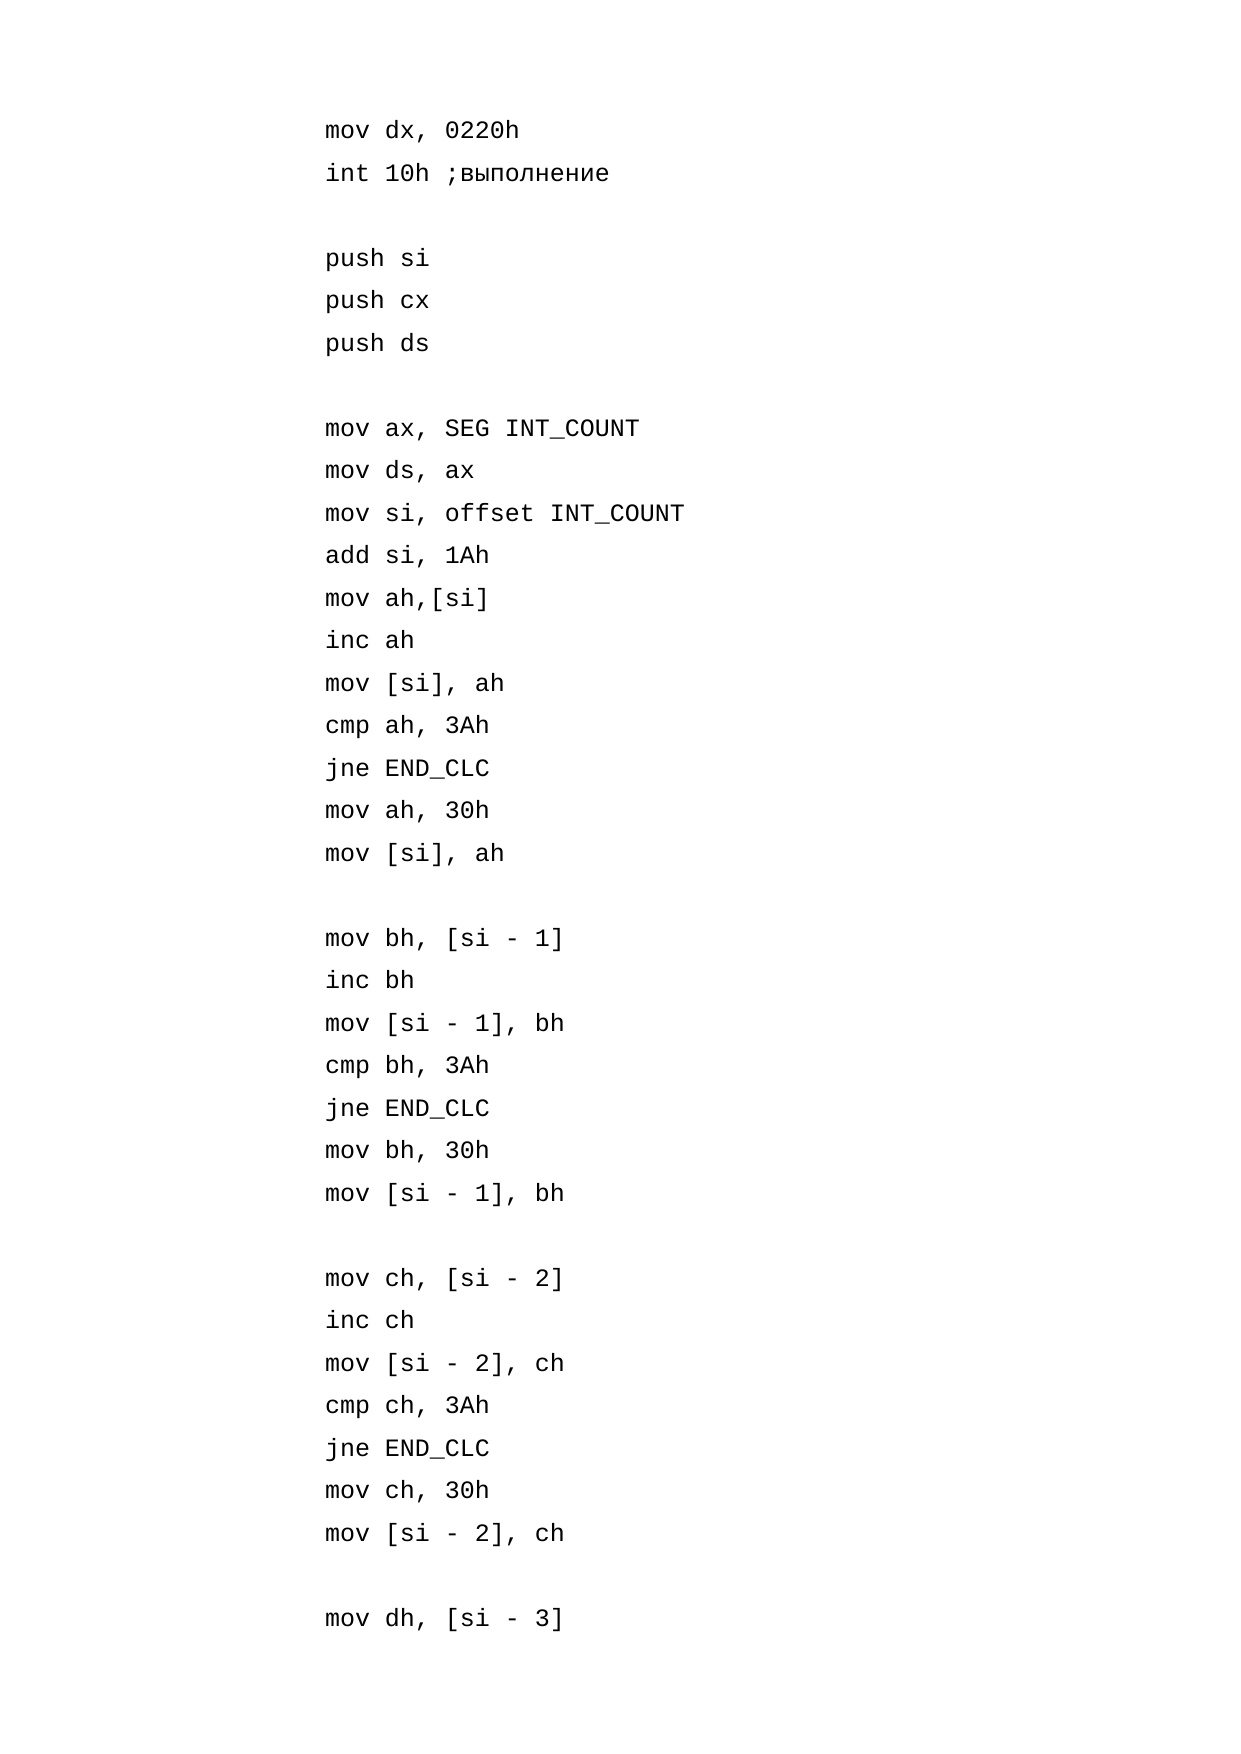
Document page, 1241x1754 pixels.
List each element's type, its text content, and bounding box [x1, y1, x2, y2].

text cmp ch, 3Ah [177, 1393, 1152, 1421]
text mov [si], ah [177, 671, 1152, 699]
text mov ds, ax [177, 458, 1152, 486]
text mov ax, SEG INT_COUNT [177, 416, 1152, 444]
text int 10h ;выполнение [177, 161, 1152, 189]
text mov ch, 30h [177, 1478, 1152, 1506]
text mov si, offset INT_COUNT [177, 501, 1152, 529]
text mov dx, 0220h [177, 118, 1152, 146]
text inc bh [177, 968, 1152, 996]
text cmp bh, 3Ah [177, 1053, 1152, 1081]
text mov [si - 1], bh [177, 1181, 1152, 1209]
text mov bh, [si - 1] [177, 926, 1152, 954]
text push si [177, 246, 1152, 274]
text mov ch, [si - 2] [177, 1266, 1152, 1294]
text jne END_CLC [177, 1096, 1152, 1124]
text mov bh, 30h [177, 1138, 1152, 1166]
text inc ch [177, 1308, 1152, 1336]
text mov [si], ah [177, 841, 1152, 869]
text push cx [177, 288, 1152, 316]
text mov [si - 2], ch [177, 1351, 1152, 1379]
text mov [si - 2], ch [177, 1521, 1152, 1549]
text add si, 1Ah [177, 543, 1152, 571]
text push ds [177, 331, 1152, 359]
text jne END_CLC [177, 756, 1152, 784]
text inc ah [177, 628, 1152, 656]
text jne END_CLC [177, 1436, 1152, 1464]
text cmp ah, 3Ah [177, 713, 1152, 741]
text mov [si - 1], bh [177, 1011, 1152, 1039]
text mov ah, 30h [177, 798, 1152, 826]
text mov ah,[si] [177, 586, 1152, 614]
text mov dh, [si - 3] [177, 1606, 1152, 1634]
